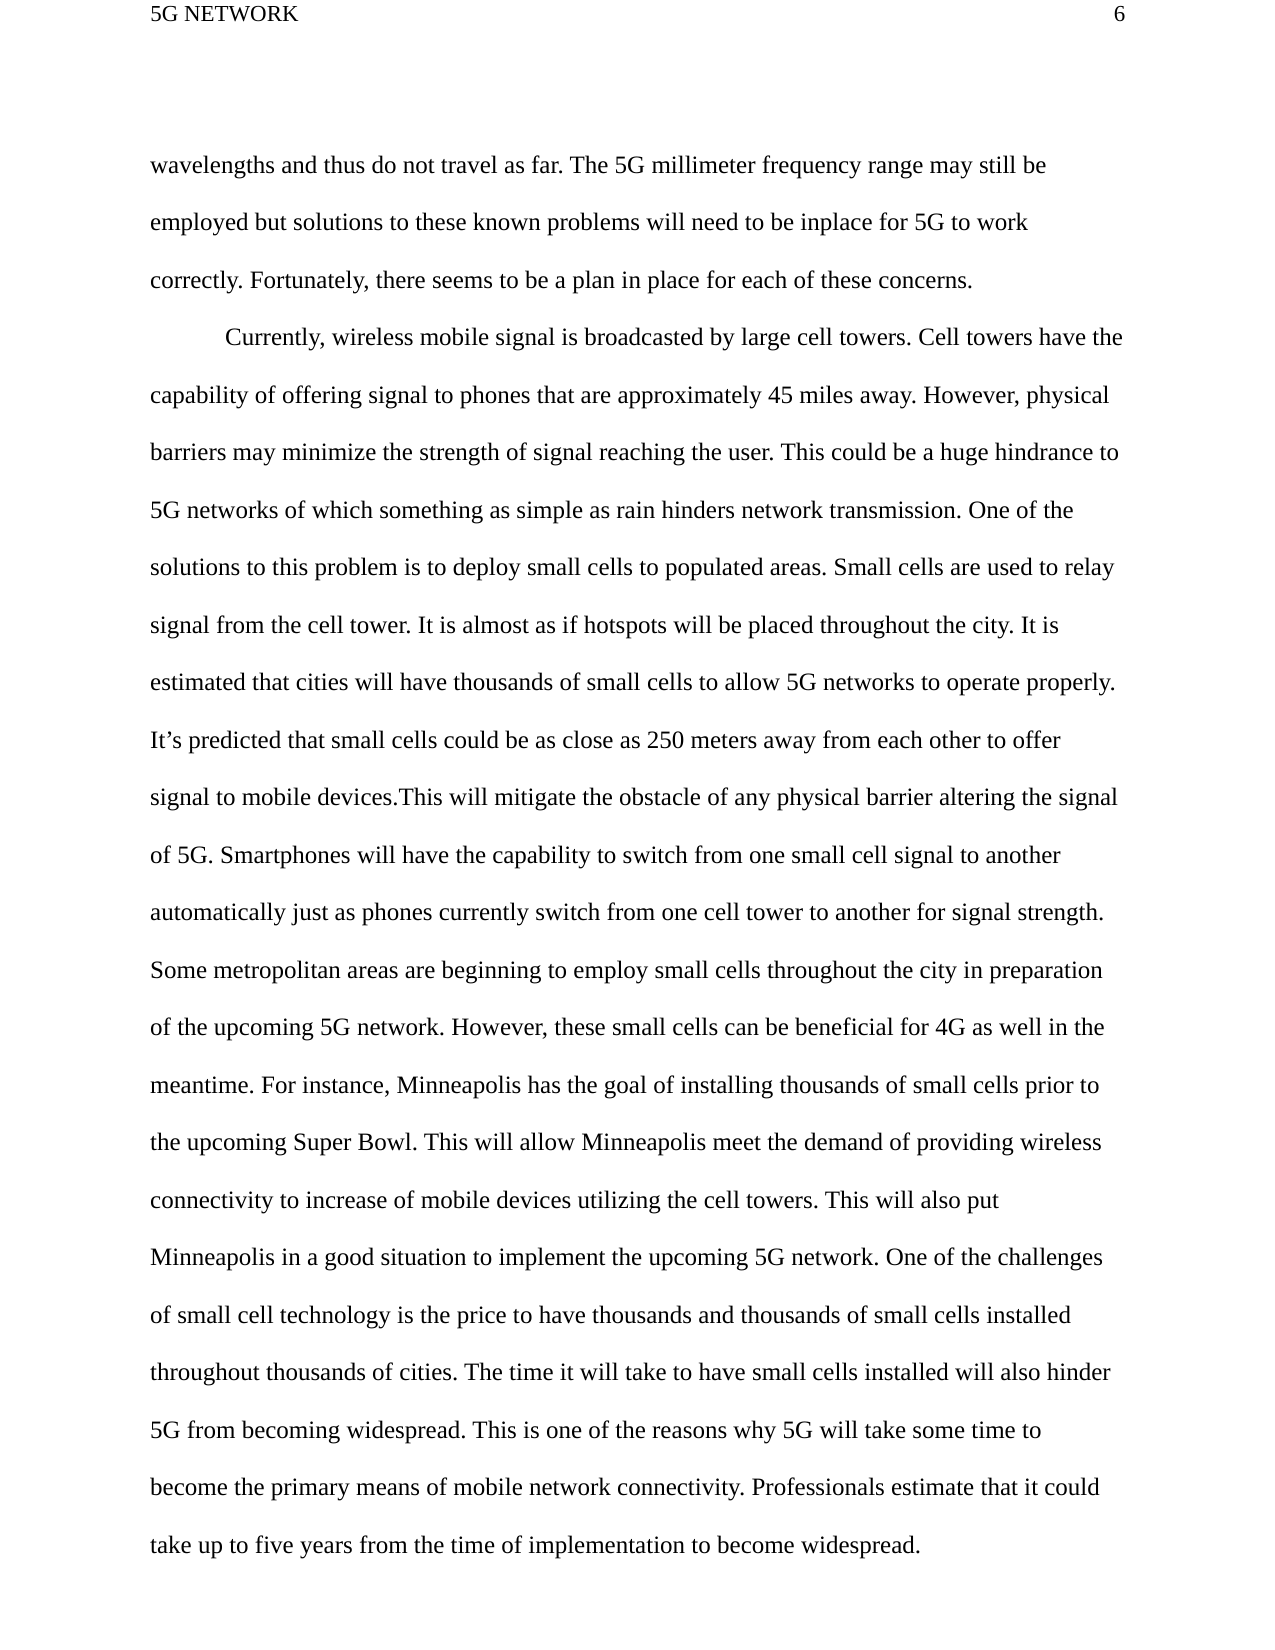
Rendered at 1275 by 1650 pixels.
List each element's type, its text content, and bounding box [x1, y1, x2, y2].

text wavelengths and thus do not travel as far. The 5G millimeter frequency range may still be employed but solutions to these known problems will need to be inplace for 5G to work correctly. Fortunately, there seems to be a plan in place for each of these concerns. [150, 150, 1125, 294]
text Currently, wireless mobile signal is broadcasted by large cell towers. Cell towers have the capability of offering signal to phones that are approximately 45 miles away. However, physical barriers may minimize the strength of signal reaching the user. This could be a huge hindrance to 5G networks of which something as simple as rain hinders network transmission. One of the solutions to this problem is to deploy small cells to populated areas. Small cells are used to relay signal from the cell tower. It is almost as if hotspots will be placed throughout the city. It is estimated that cities will have thousands of small cells to allow 5G networks to operate properly. It’s predicted that small cells could be as close as 250 meters away from each other to offer signal to mobile devices.This will mitigate the obstacle of any physical barrier altering the signal of 5G. Smartphones will have the capability to switch from one small cell signal to another automatically just as phones currently switch from one cell tower to another for signal strength. Some metropolitan areas are beginning to employ small cells throughout the city in preparation of the upcoming 5G network. However, these small cells can be beneficial for 4G as well in the meantime. For instance, Minneapolis has the goal of installing thousands of small cells prior to the upcoming Super Bowl. This will allow Minneapolis meet the demand of providing wireless connectivity to increase of mobile devices utilizing the cell towers. This will also put Minneapolis in a good situation to implement the upcoming 5G network. One of the challenges of small cell technology is the price to have thousands and thousands of small cells installed throughout thousands of cities. The time it will take to have small cells installed will also hinder 5G from becoming widespread. This is one of the reasons why 5G will take some time to become the primary means of mobile network connectivity. Professionals estimate that it could take up to five years from the time of implementation to become widespread. [150, 322, 1125, 1559]
